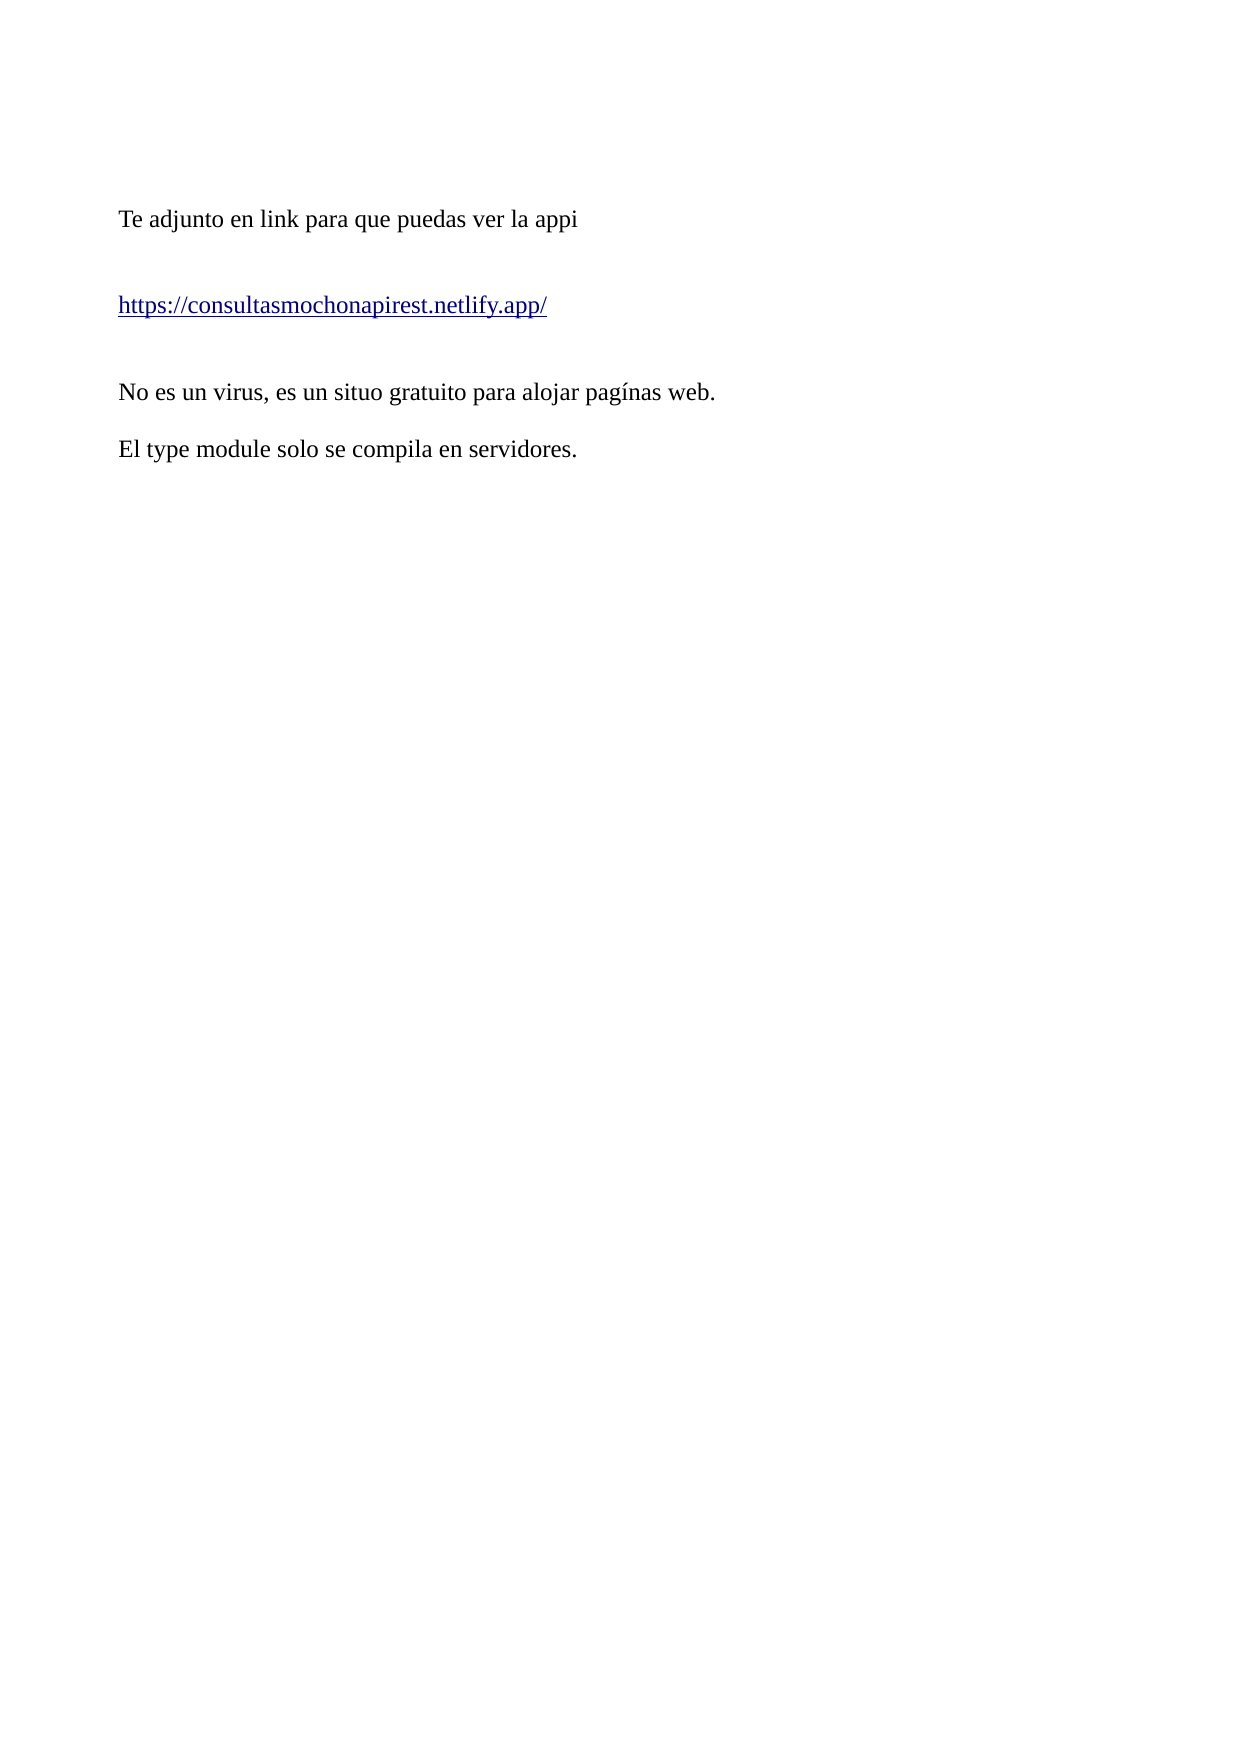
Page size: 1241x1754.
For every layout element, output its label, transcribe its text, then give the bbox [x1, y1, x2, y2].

text No es un virus, es un situo gratuito para alojar pagínas web. [118, 377, 1122, 406]
text Te adjunto en link para que puedas ver la appi [118, 204, 1122, 233]
text https://consultasmochonapirest.netlify.app/ [118, 291, 1122, 319]
text El type module solo se compila en servidores. [118, 434, 1122, 463]
